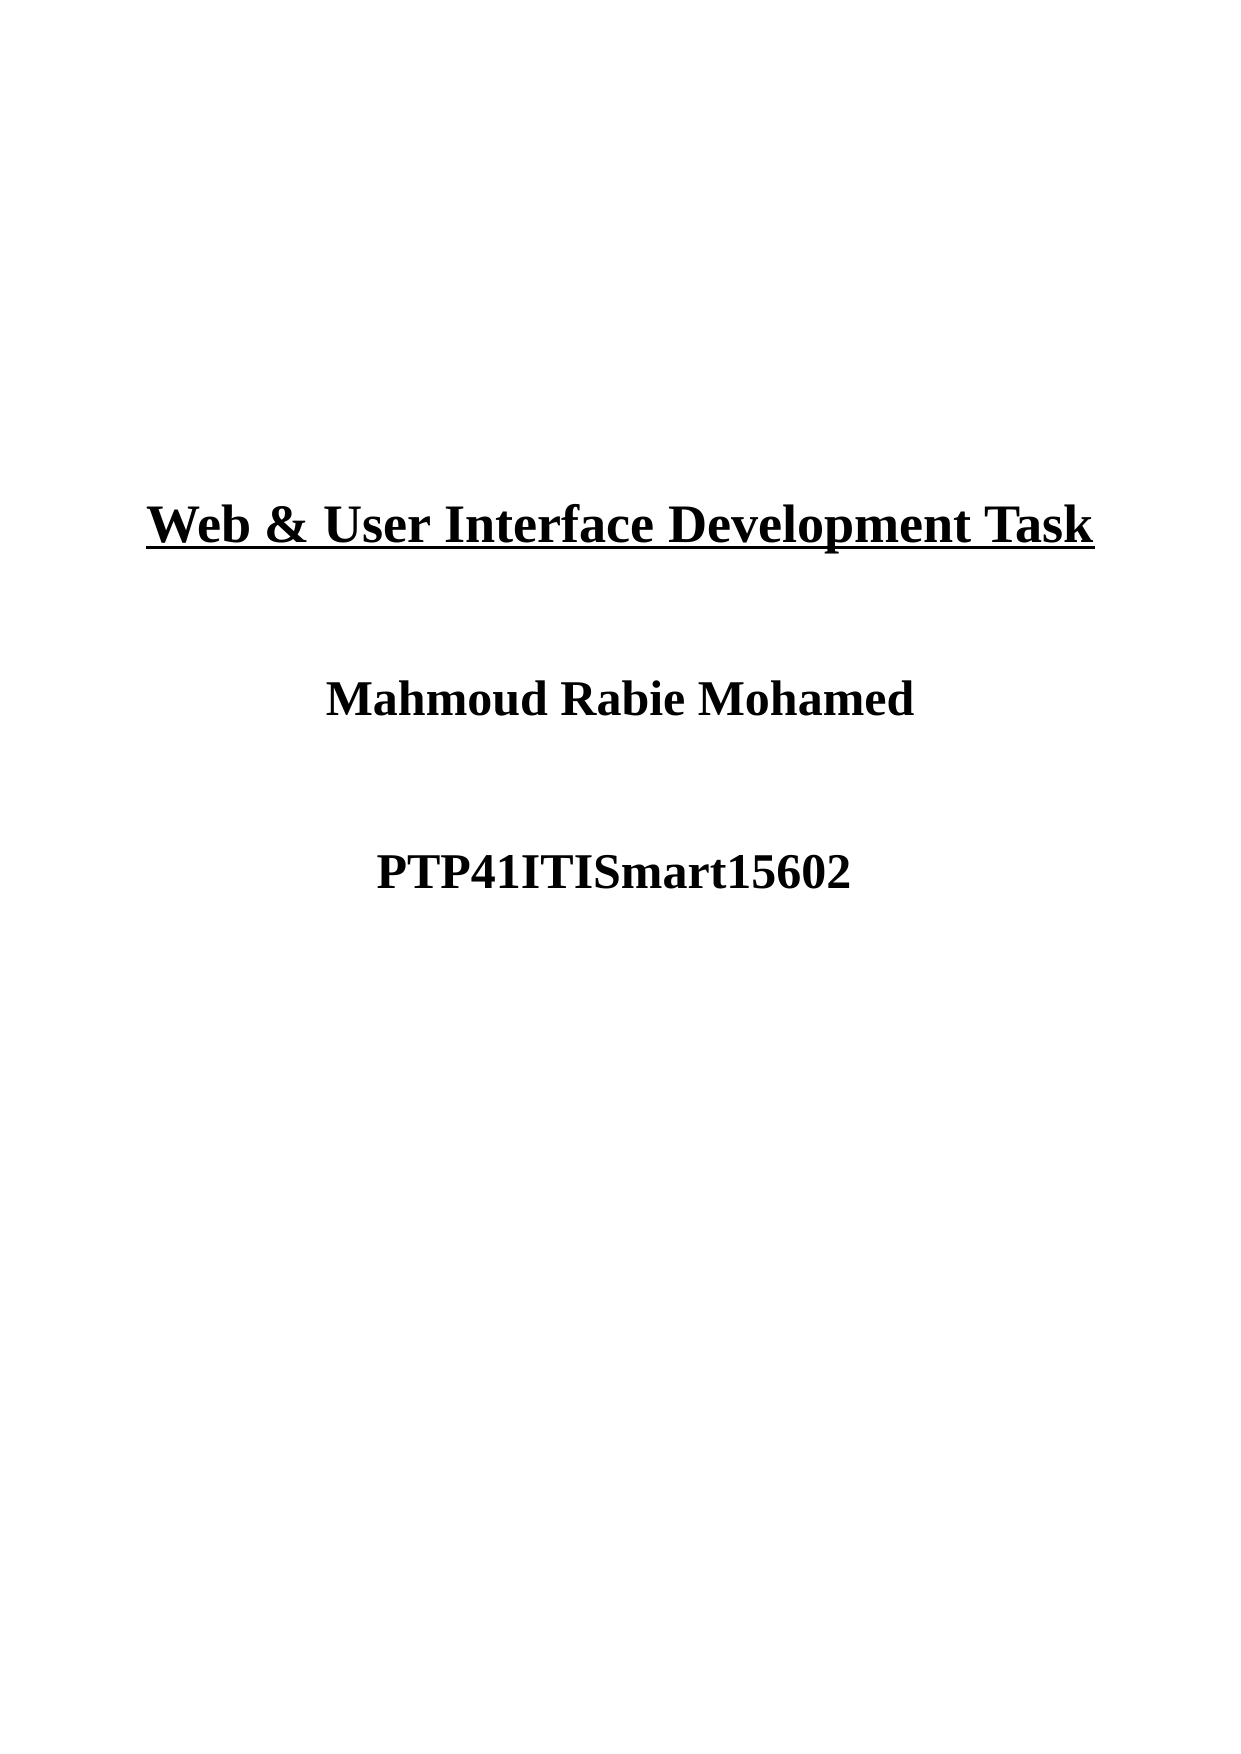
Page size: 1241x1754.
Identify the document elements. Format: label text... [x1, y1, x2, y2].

text Mahmoud Rabie Mohamed [118, 669, 1122, 727]
text PTP41ITISmart15602 [118, 842, 1122, 899]
text Web & User Interface Development Task [118, 492, 1122, 554]
